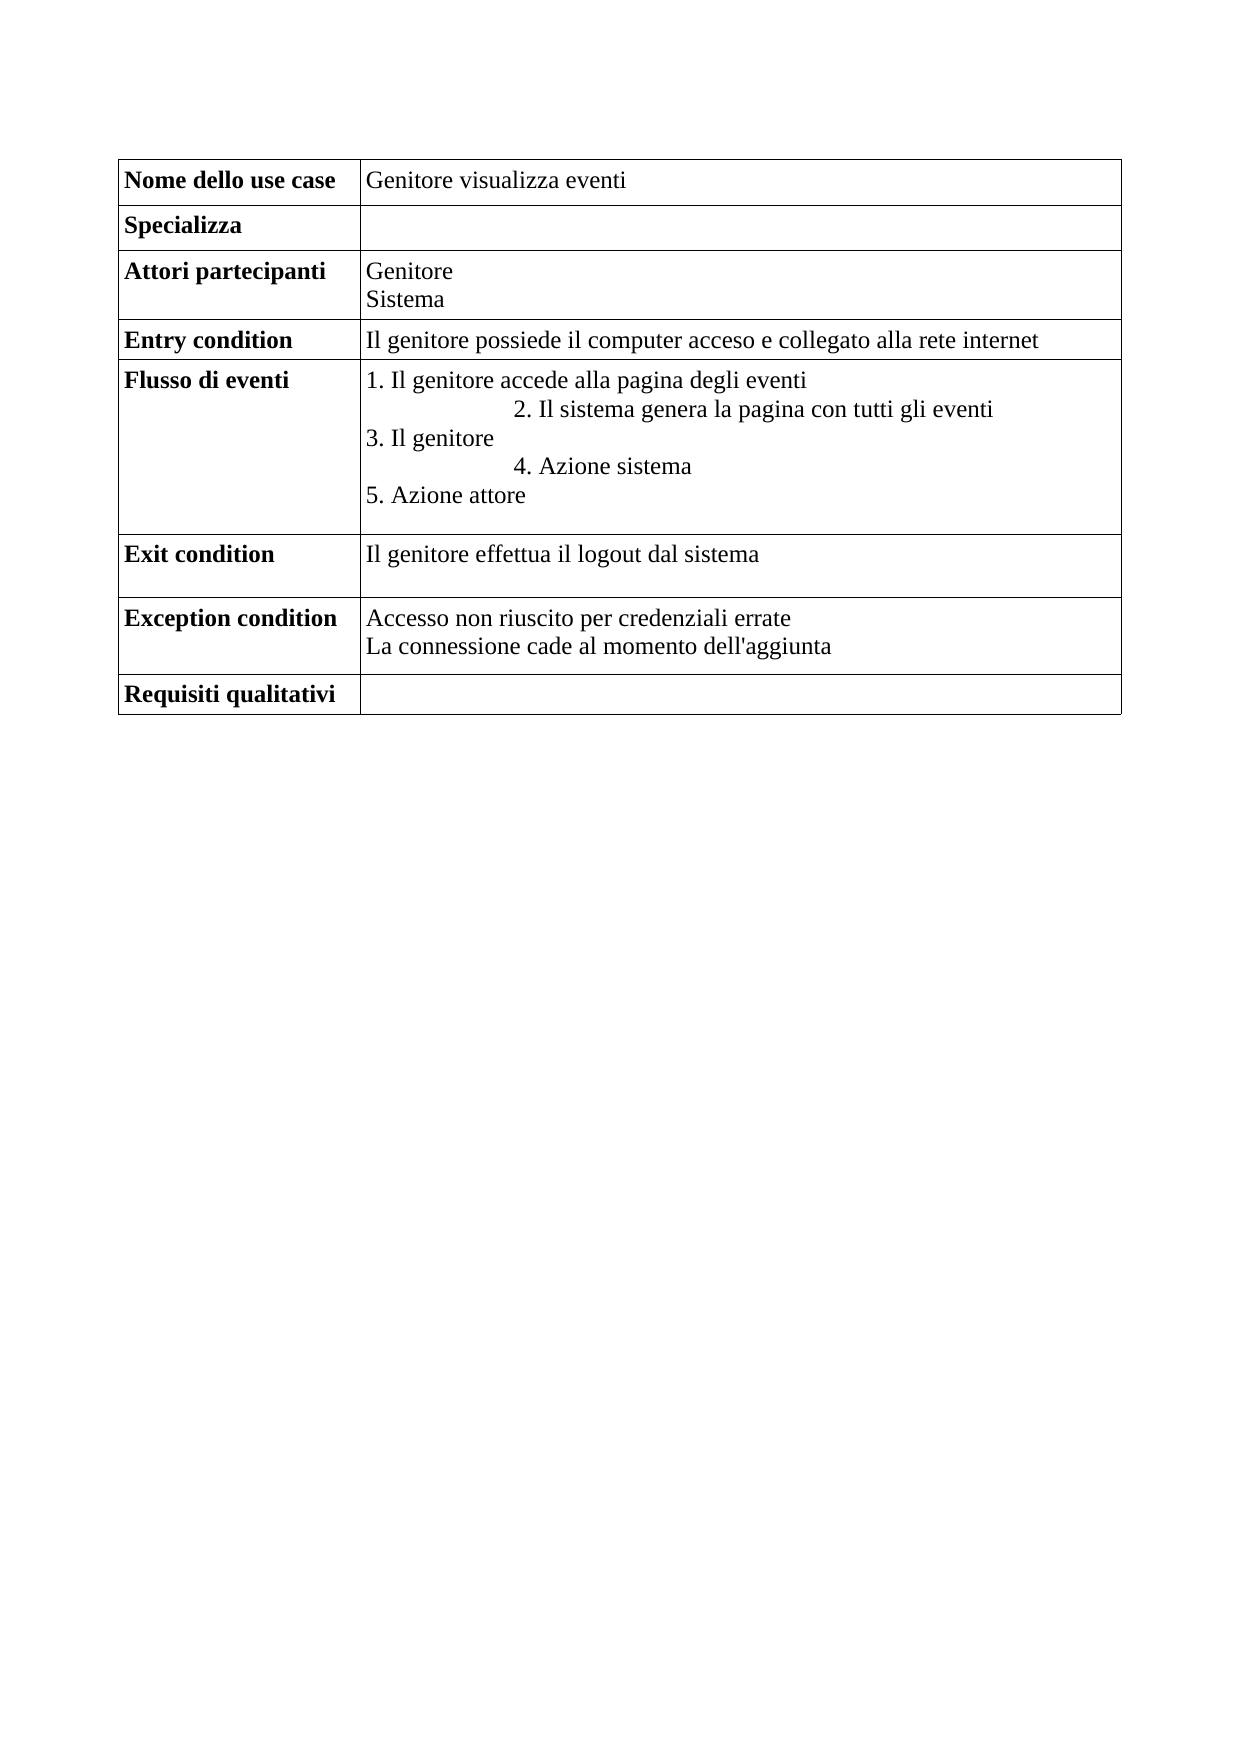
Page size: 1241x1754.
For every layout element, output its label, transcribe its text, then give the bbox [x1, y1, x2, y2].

table_cell Specializza [119, 206, 360, 250]
table_header Nome dello use case [119, 160, 360, 205]
table_cell Accesso non riuscito per credenziali errate La connessione cade al momento dell'aggiunta [361, 598, 1121, 673]
table_cell Il genitore possiede il computer acceso e collegato alla rete internet [361, 320, 1121, 359]
table_cell [361, 206, 1121, 250]
table_header Genitore visualizza eventi [361, 160, 1121, 205]
table_cell Requisiti qualitativi [119, 675, 360, 714]
table_cell Il genitore accede alla pagina degli eventi Il sistema genera la pagina con tutti gli eventi Il genitore Azione sistema Azione attore [361, 360, 1121, 533]
table_cell Flusso di eventi [119, 360, 360, 533]
table_cell Attori partecipanti [119, 251, 360, 319]
table_cell [361, 675, 1121, 714]
table_cell Il genitore effettua il logout dal sistema [361, 535, 1121, 597]
table_cell Entry condition [119, 320, 360, 359]
table_cell Exit condition [119, 535, 360, 597]
table_cell Exception condition [119, 598, 360, 673]
table_cell Genitore Sistema [361, 251, 1121, 319]
